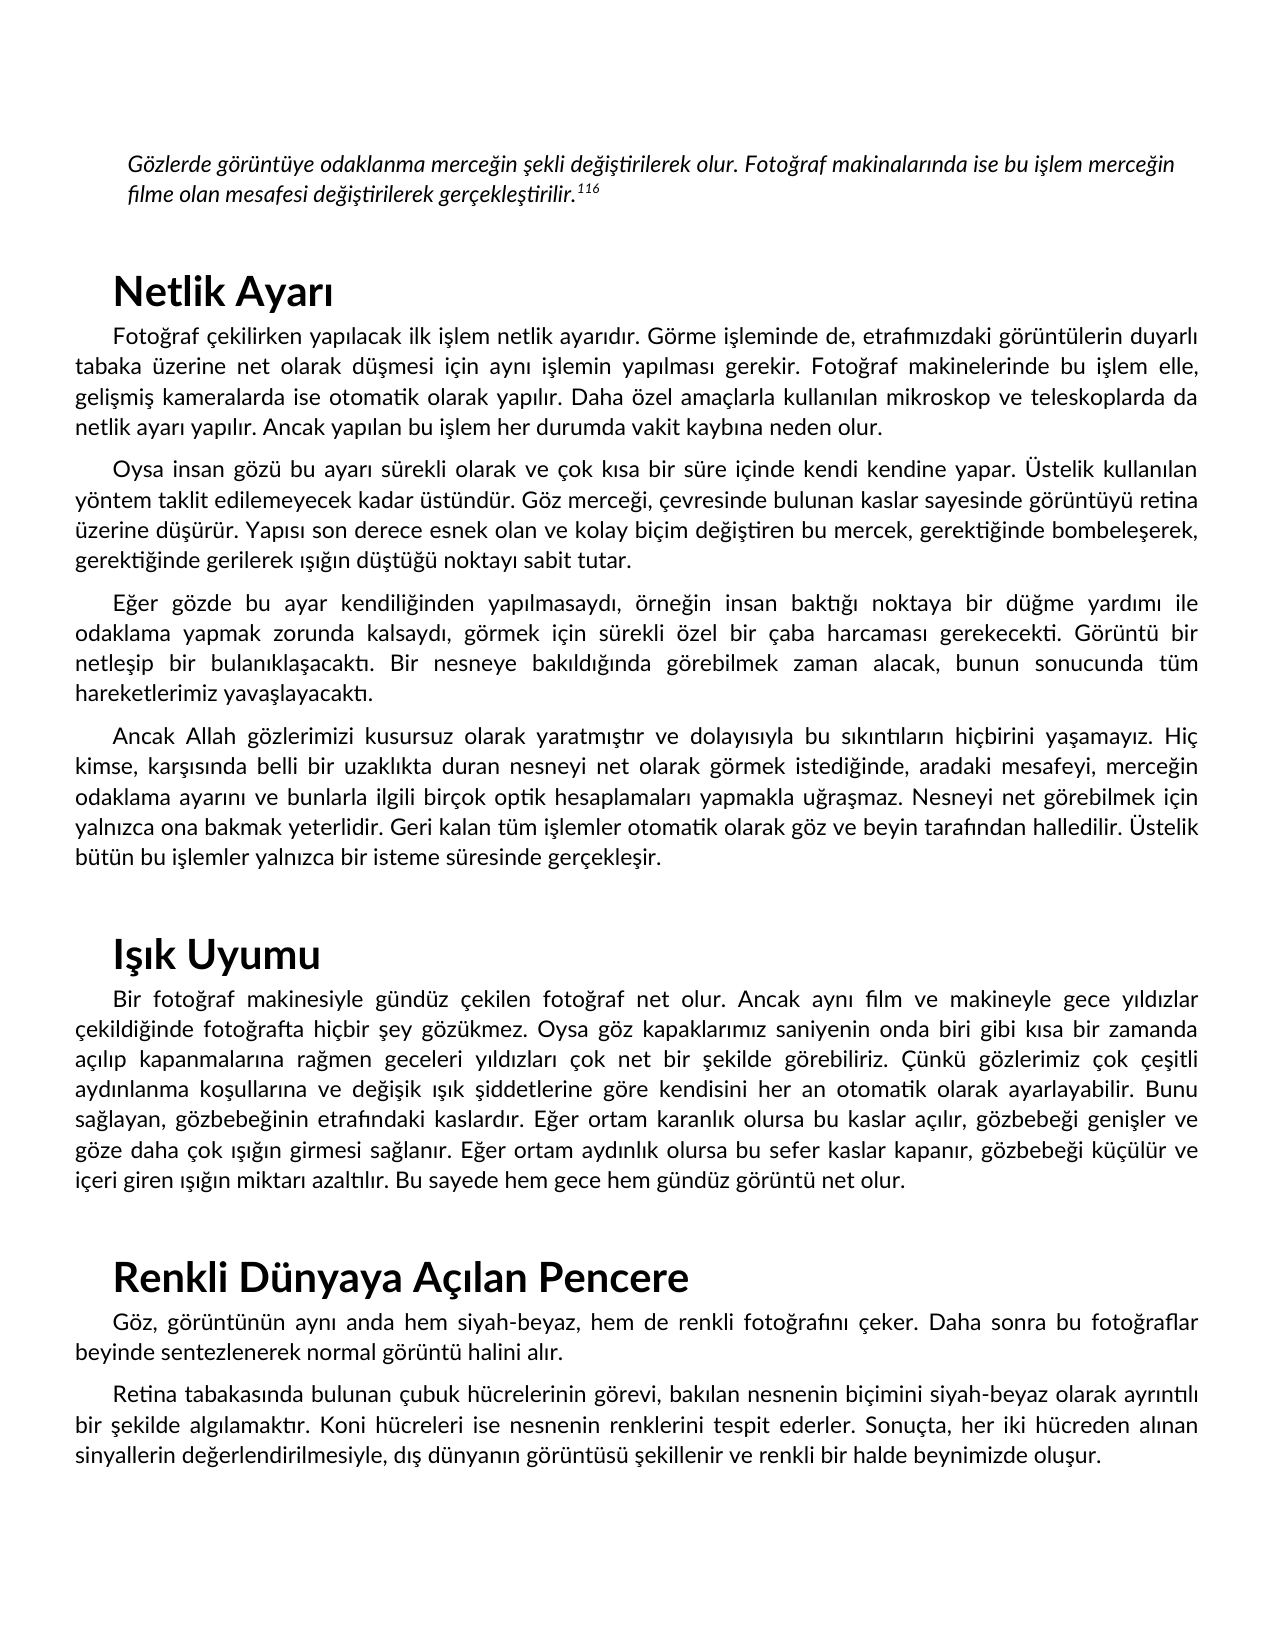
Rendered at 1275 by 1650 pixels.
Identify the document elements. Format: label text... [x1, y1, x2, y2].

text Göz, görüntünün aynı anda hem siyah-beyaz, hem de renkli fotoğrafını çeker. Daha sonra bu fotoğraflar beyinde sentezlenerek normal görüntü halini alır. [75, 1307, 1200, 1365]
text Ancak Allah gözlerimizi kusursuz olarak yaratmıştır ve dolayısıyla bu sıkıntıların hiçbirini yaşamayız. Hiç kimse, karşısında belli bir uzaklıkta duran nesneyi net olarak görmek istediğinde, aradaki mesafeyi, merceğin odaklama ayarını ve bunlarla ilgili birçok optik hesaplamaları yapmakla uğraşmaz. Nesneyi net görebilmek için yalnızca ona bakmak yeterlidir. Geri kalan tüm işlemler otomatik olarak göz ve beyin tarafından halledilir. Üstelik bütün bu işlemler yalnızca bir isteme süresinde gerçekleşir. [75, 722, 1200, 870]
text Bir fotoğraf makinesiyle gündüz çekilen fotoğraf net olur. Ancak aynı film ve makineyle gece yıldızlar çekildiğinde fotoğrafta hiçbir şey gözükmez. Oysa göz kapaklarımız saniyenin onda biri gibi kısa bir zamanda açılıp kapanmalarına rağmen geceleri yıldızları çok net bir şekilde görebiliriz. Çünkü gözlerimiz çok çeşitli aydınlanma koşullarına ve değişik ışık şiddetlerine göre kendisini her an otomatik olarak ayarlayabilir. Bunu sağlayan, gözbebeğinin etrafındaki kaslardır. Eğer ortam karanlık olursa bu kaslar açılır, gözbebeği genişler ve göze daha çok ışığın girmesi sağlanır. Eğer ortam aydınlık olursa bu sefer kaslar kapanır, gözbebeği küçülür ve içeri giren ışığın miktarı azaltılır. Bu sayede hem gece hem gündüz görüntü net olur. [75, 984, 1200, 1193]
text Retina tabakasında bulunan çubuk hücrelerinin görevi, bakılan nesnenin biçimini siyah-beyaz olarak ayrıntılı bir şekilde algılamaktır. Koni hücreleri ise nesnenin renklerini tespit ederler. Sonuçta, her iki hücreden alınan sinyallerin değerlendirilmesiyle, dış dünyanın görüntüsü şekillenir ve renkli bir halde beynimizde oluşur. [75, 1380, 1200, 1468]
subtitle Işık Uyumu [112, 928, 1200, 978]
subtitle Netlik Ayarı [112, 266, 1200, 316]
text Oysa insan gözü bu ayarı sürekli olarak ve çok kısa bir süre içinde kendi kendine yapar. Üstelik kullanılan yöntem taklit edilemeyecek kadar üstündür. Göz merceği, çevresinde bulunan kaslar sayesinde görüntüyü retina üzerine düşürür. Yapısı son derece esnek olan ve kolay biçim değiştiren bu mercek, gerektiğinde bombeleşerek, gerektiğinde gerilerek ışığın düştüğü noktayı sabit tutar. [75, 455, 1200, 573]
text Eğer gözde bu ayar kendiliğinden yapılmasaydı, örneğin insan baktığı noktaya bir düğme yardımı ile odaklama yapmak zorunda kalsaydı, görmek için sürekli özel bir çaba harcaması gerekecekti. Görüntü bir netleşip bir bulanıklaşacaktı. Bir nesneye bakıldığında görebilmek zaman alacak, bunun sonucunda tüm hareketlerimiz yavaşlayacaktı. [75, 588, 1200, 707]
text Fotoğraf çekilirken yapılacak ilk işlem netlik ayarıdır. Görme işleminde de, etrafımızdaki görüntülerin duyarlı tabaka üzerine net olarak düşmesi için aynı işlemin yapılması gerekir. Fotoğraf makinelerinde bu işlem elle, gelişmiş kameralarda ise otomatik olarak yapılır. Daha özel amaçlarla kullanılan mikroskop ve teleskoplarda da netlik ayarı yapılır. Ancak yapılan bu işlem her durumda vakit kaybına neden olur. [75, 322, 1200, 440]
text Gözlerde görüntüye odaklanma merceğin şekli değiştirilerek olur. Fotoğraf makinalarında ise bu işlem merceğin filme olan mesafesi değiştirilerek gerçekleştirilir.116 [127, 150, 1177, 208]
subtitle Renkli Dünyaya Açılan Pencere [112, 1251, 1200, 1301]
